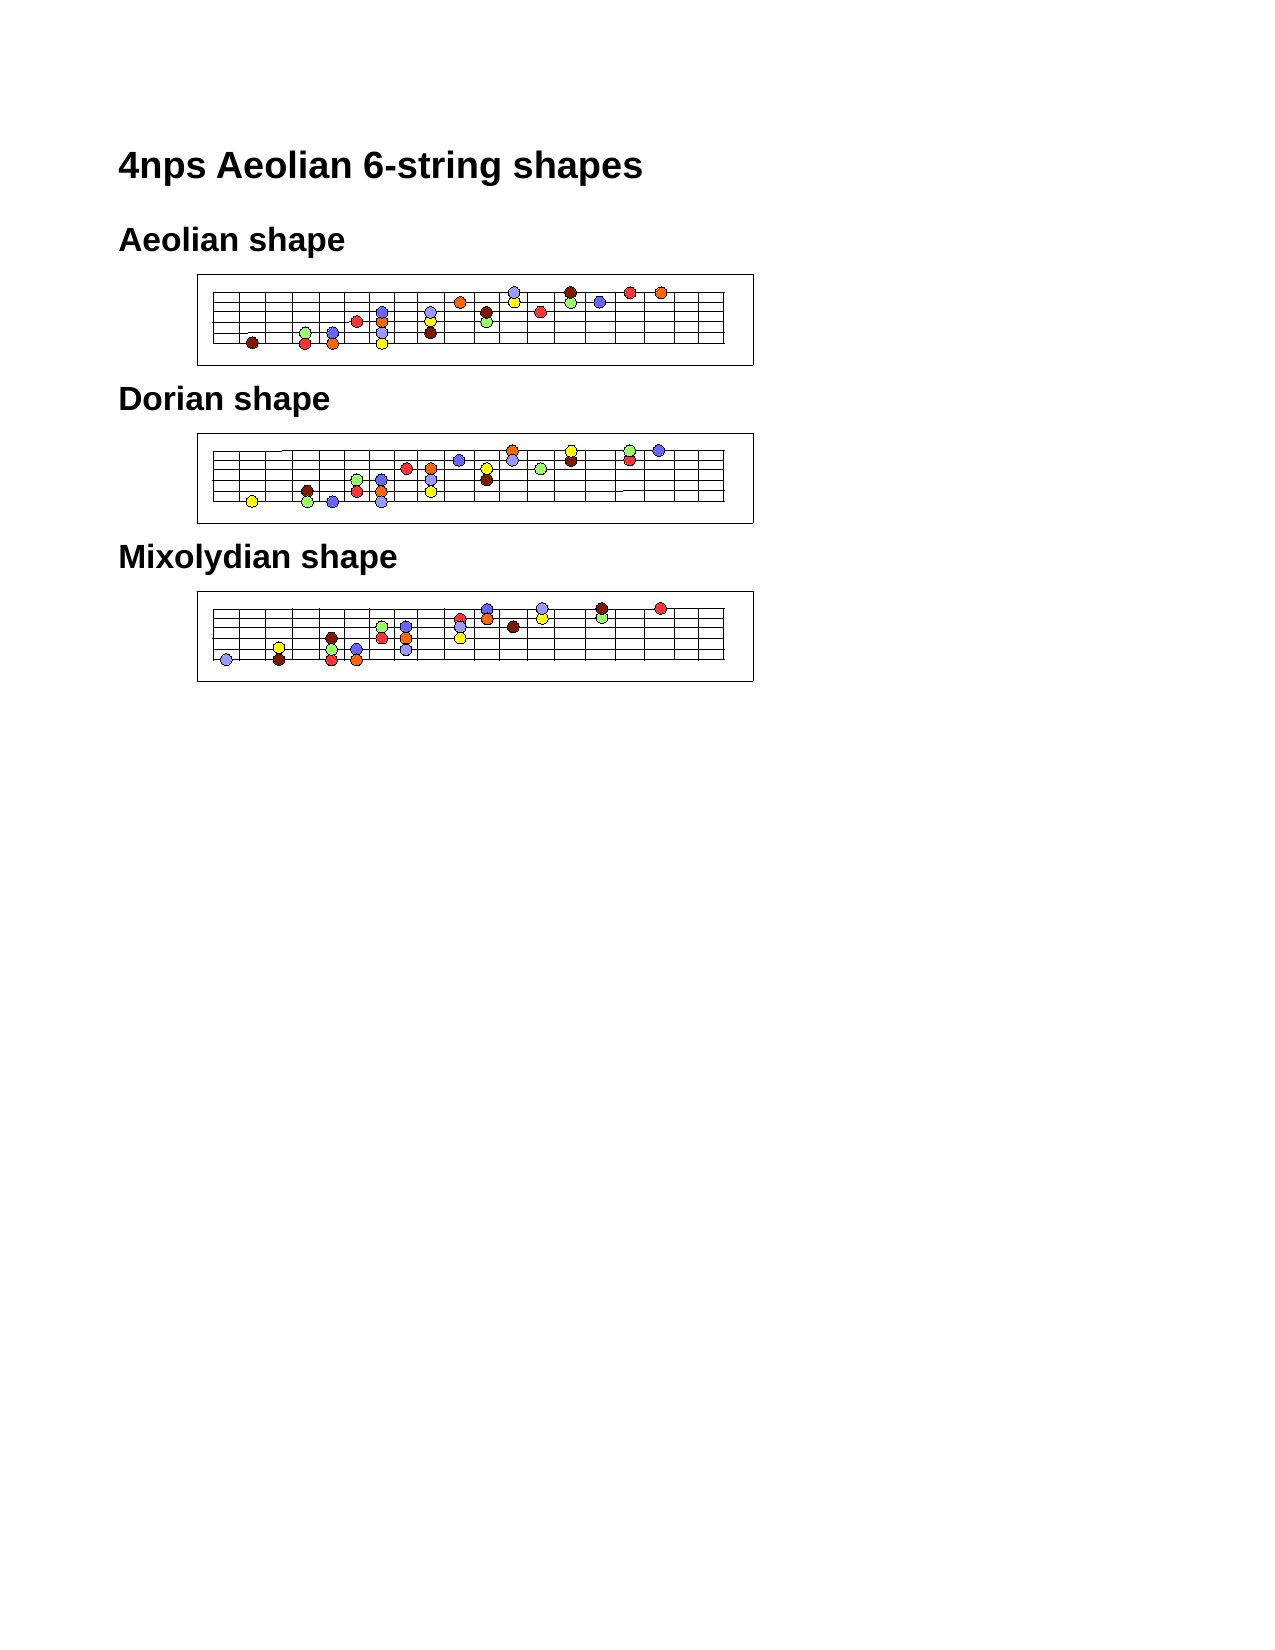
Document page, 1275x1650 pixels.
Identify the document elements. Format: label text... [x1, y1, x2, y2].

subtitle Aeolian shape [118, 220, 1157, 259]
subtitle 4nps Aeolian 6-string shapes [118, 143, 1157, 187]
subtitle Dorian shape [118, 378, 1157, 417]
subtitle Mixolydian shape [118, 537, 1157, 575]
